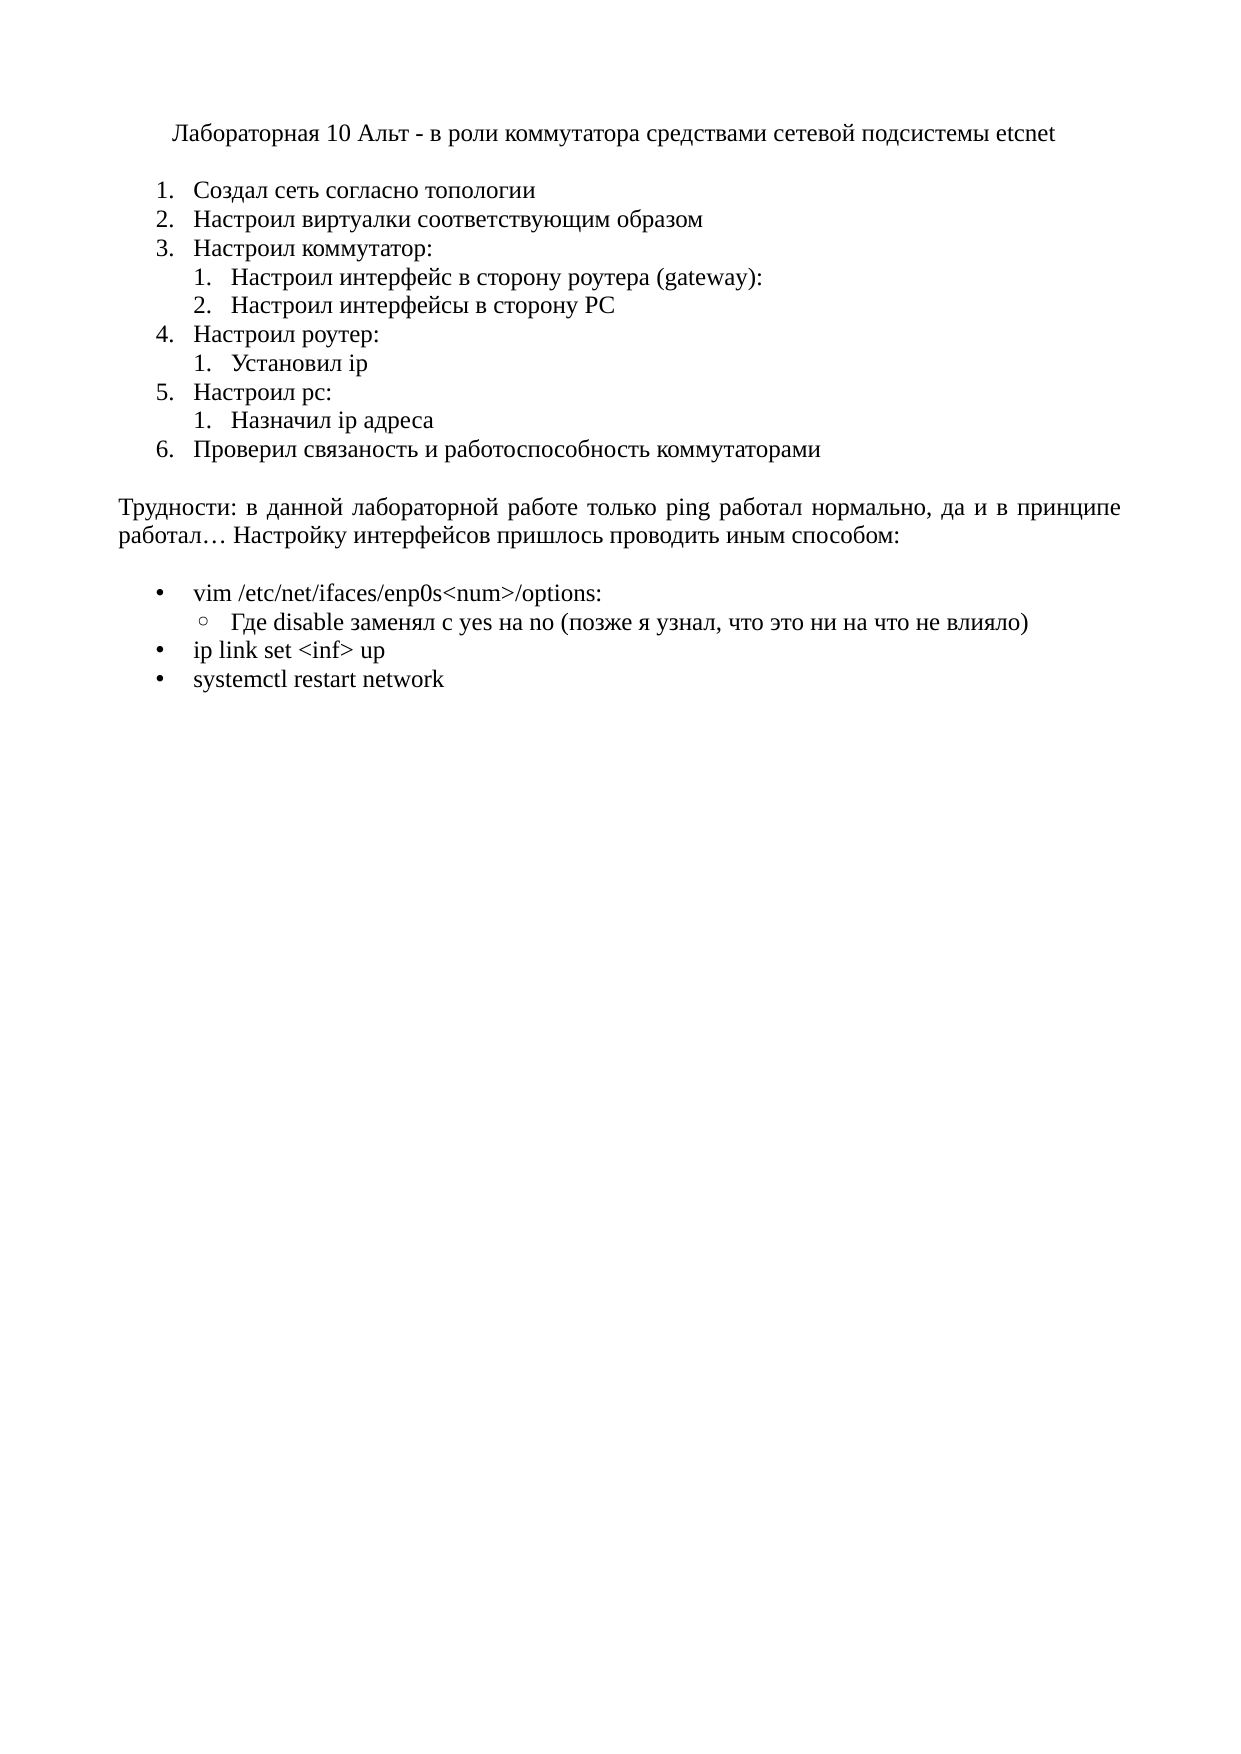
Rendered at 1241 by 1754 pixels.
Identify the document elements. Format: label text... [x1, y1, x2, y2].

text Лабораторная 10 Альт - в роли коммутатора средствами сетевой подсистемы etcnet [118, 118, 1122, 147]
list Создал сеть согласно топологии [156, 176, 1122, 204]
list Настроил роутер: [156, 319, 1122, 348]
list Настроил pc: [156, 377, 1122, 406]
list systemctl restart network [156, 664, 1122, 693]
list Где disable заменял с yes на no (позже я узнал, что это ни на что не влияло) [193, 607, 1122, 636]
list Настроил виртуалки соответствующим образом [156, 204, 1122, 233]
list Установил ip [193, 348, 1122, 377]
list ip link set <inf> up [156, 636, 1122, 664]
list Настроил интерфейс в сторону роутера (gateway): [193, 262, 1122, 291]
list Настроил интерфейсы в сторону PC [193, 291, 1122, 319]
list Назначил ip адреса [193, 406, 1122, 434]
list vim /etc/net/ifaces/enp0s<num>/options: [156, 578, 1122, 607]
list Проверил связаность и работоспособность коммутаторами [156, 434, 1122, 463]
list Настроил коммутатор: [156, 233, 1122, 262]
text Трудности: в данной лабораторной работе только ping работал нормально, да и в принципе работал… Настройку интерфейсов пришлось проводить иным способом: [118, 492, 1122, 549]
